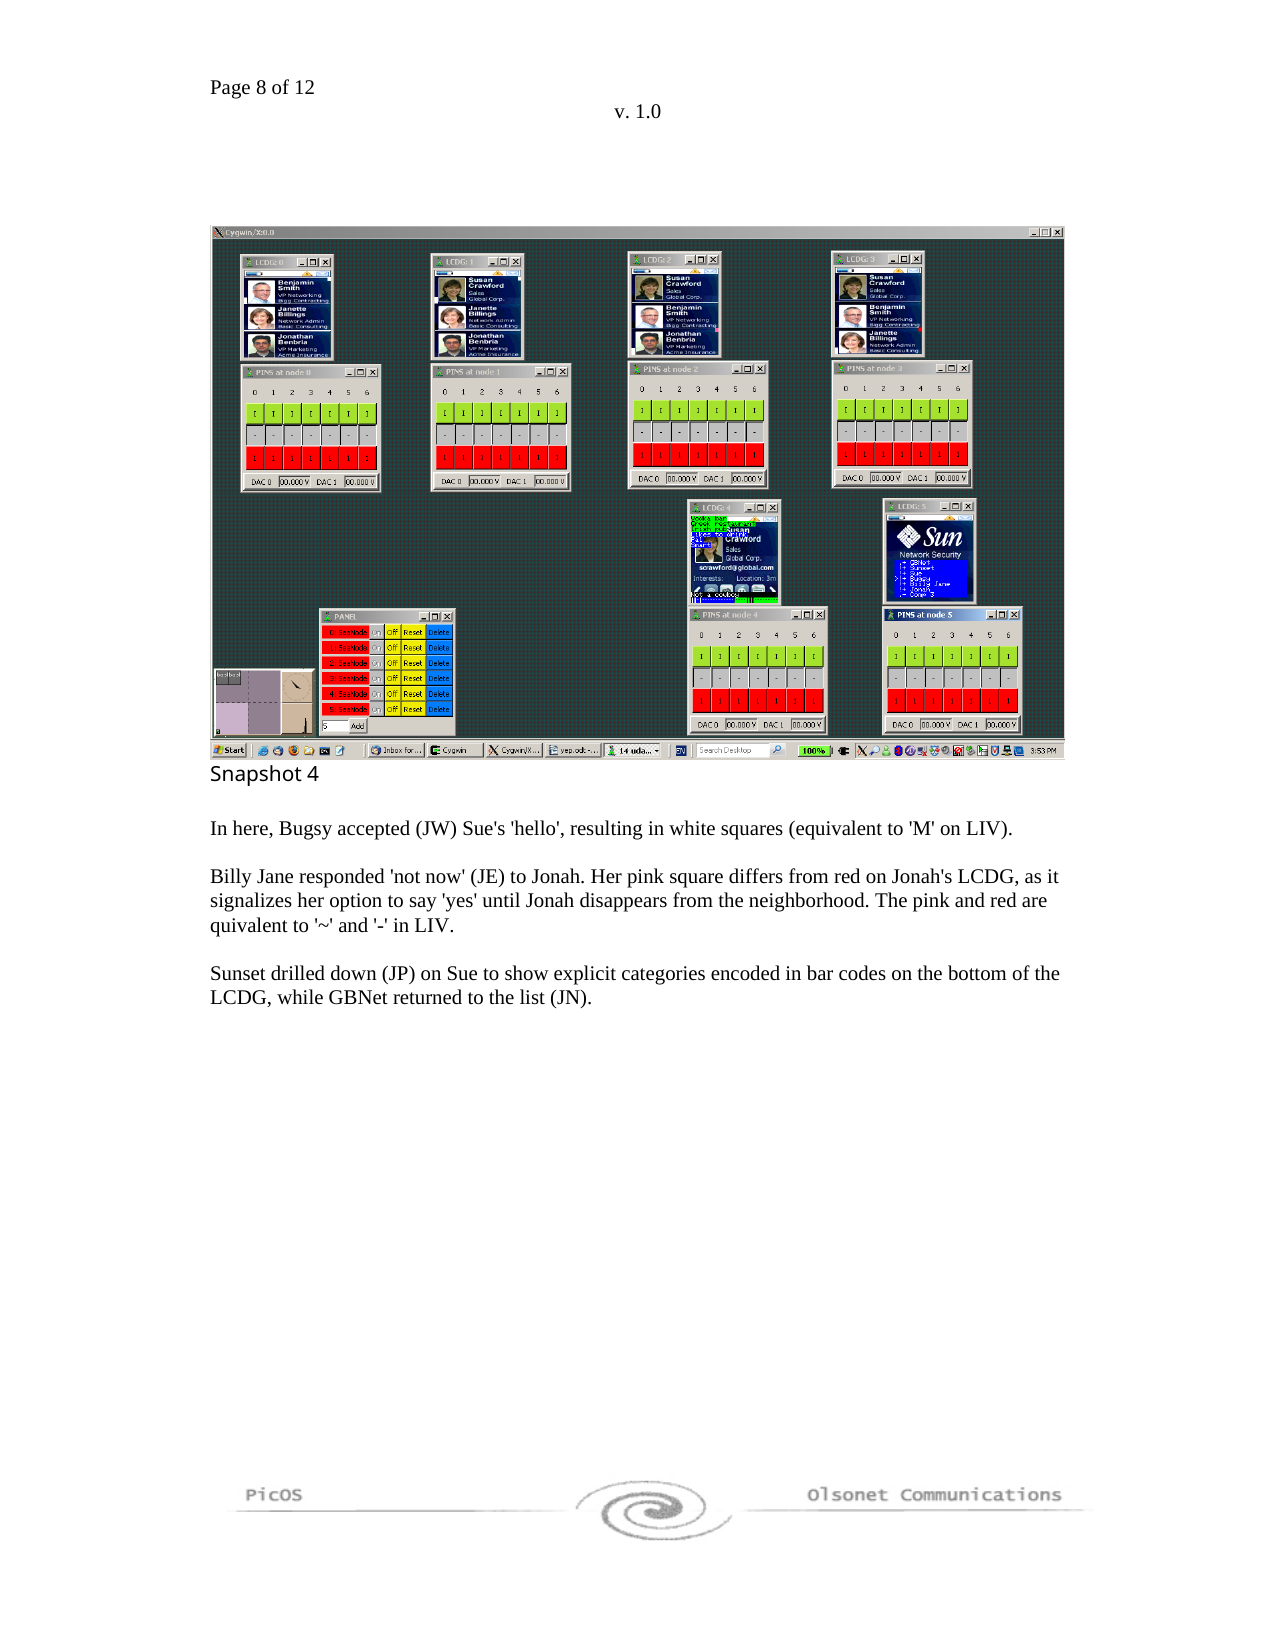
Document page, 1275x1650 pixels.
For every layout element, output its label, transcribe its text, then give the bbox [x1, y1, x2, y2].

picture [210, 225, 1065, 760]
picture [226, 1464, 1094, 1566]
text Sunset drilled down (JP) on Sue to show explicit categories encoded in bar codes on the bottom of the LCDG, while GBNet returned to the list (JN). [210, 961, 1065, 1009]
text Snapshot 4 [210, 760, 1065, 788]
text Billy Jane responded 'not now' (JE) to Jonah. Her pink square differs from red on Jonah's LCDG, as it signalizes her option to say 'yes' until Jonah disappears from the neighborhood. The pink and red are quivalent to '~' and '-' in LIV. [210, 864, 1065, 937]
text In here, Bugsy accepted (JW) Sue's 'hello', resulting in white squares (equivalent to 'M' on LIV). [210, 816, 1065, 840]
